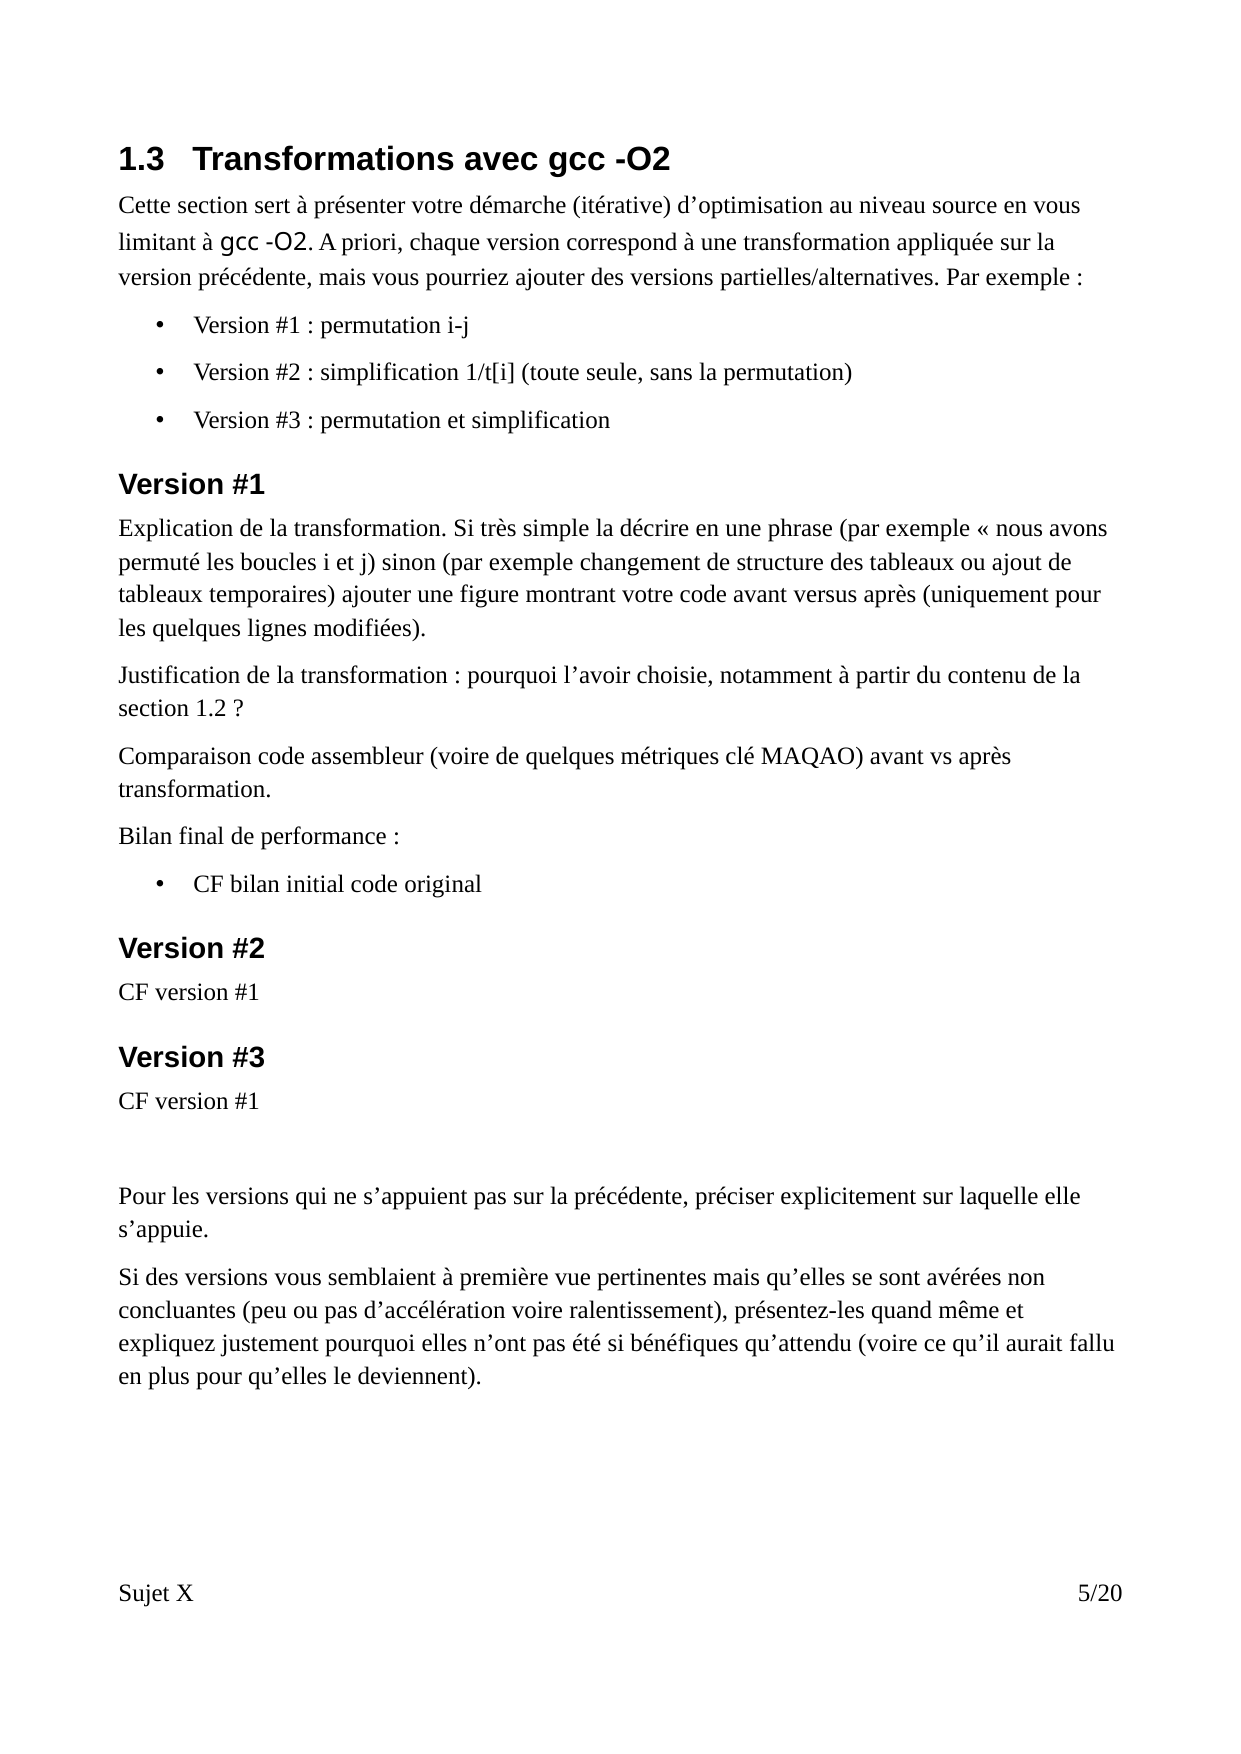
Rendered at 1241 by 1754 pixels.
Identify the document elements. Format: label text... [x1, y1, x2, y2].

text Si des versions vous semblaient à première vue pertinentes mais qu’elles se sont avérées non concluantes (peu ou pas d’accélération voire ralentissement), présentez-les quand même et expliquez justement pourquoi elles n’ont pas été si bénéfiques qu’attendu (voire ce qu’il aurait fallu en plus pour qu’elles le deviennent). [118, 1262, 1122, 1389]
text Justification de la transformation : pourquoi l’avoir choisie, notamment à partir du contenu de la section 1.2 ? [118, 660, 1122, 722]
list Version #3 : permutation et simplification [156, 405, 1122, 434]
list Version #2 : simplification 1/t[i] (toute seule, sans la permutation) [156, 357, 1122, 386]
list CF bilan initial code original [156, 869, 1122, 898]
text Comparaison code assembleur (voire de quelques métriques clé MAQAO) avant vs après transformation. [118, 741, 1122, 803]
list Version #1 : permutation i-j [156, 310, 1122, 339]
text CF version #1 [118, 1086, 1122, 1115]
text Explication de la transformation. Si très simple la décrire en une phrase (par exemple « nous avons permuté les boucles i et j) sinon (par exemple changement de structure des tableaux ou ajout de tableaux temporaires) ajouter une figure montrant votre code avant versus après (uniquement pour les quelques lignes modifiées). [118, 513, 1122, 641]
subtitle Version #2 [118, 931, 1122, 965]
text CF version #1 [118, 977, 1122, 1006]
subtitle Version #1 [118, 467, 1122, 501]
text Bilan final de performance : [118, 821, 1122, 850]
subtitle Version #3 [118, 1040, 1122, 1073]
subtitle Transformations avec gcc -O2 [118, 139, 1122, 178]
text Cette section sert à présenter votre démarche (itérative) d’optimisation au niveau source en vous limitant à gcc -O2. A priori, chaque version correspond à une transformation appliquée sur la version précédente, mais vous pourriez ajouter des versions partielles/alternatives. Par exemple : [118, 190, 1122, 291]
text Pour les versions qui ne s’appuient pas sur la précédente, préciser explicitement sur laquelle elle s’appuie. [118, 1181, 1122, 1243]
